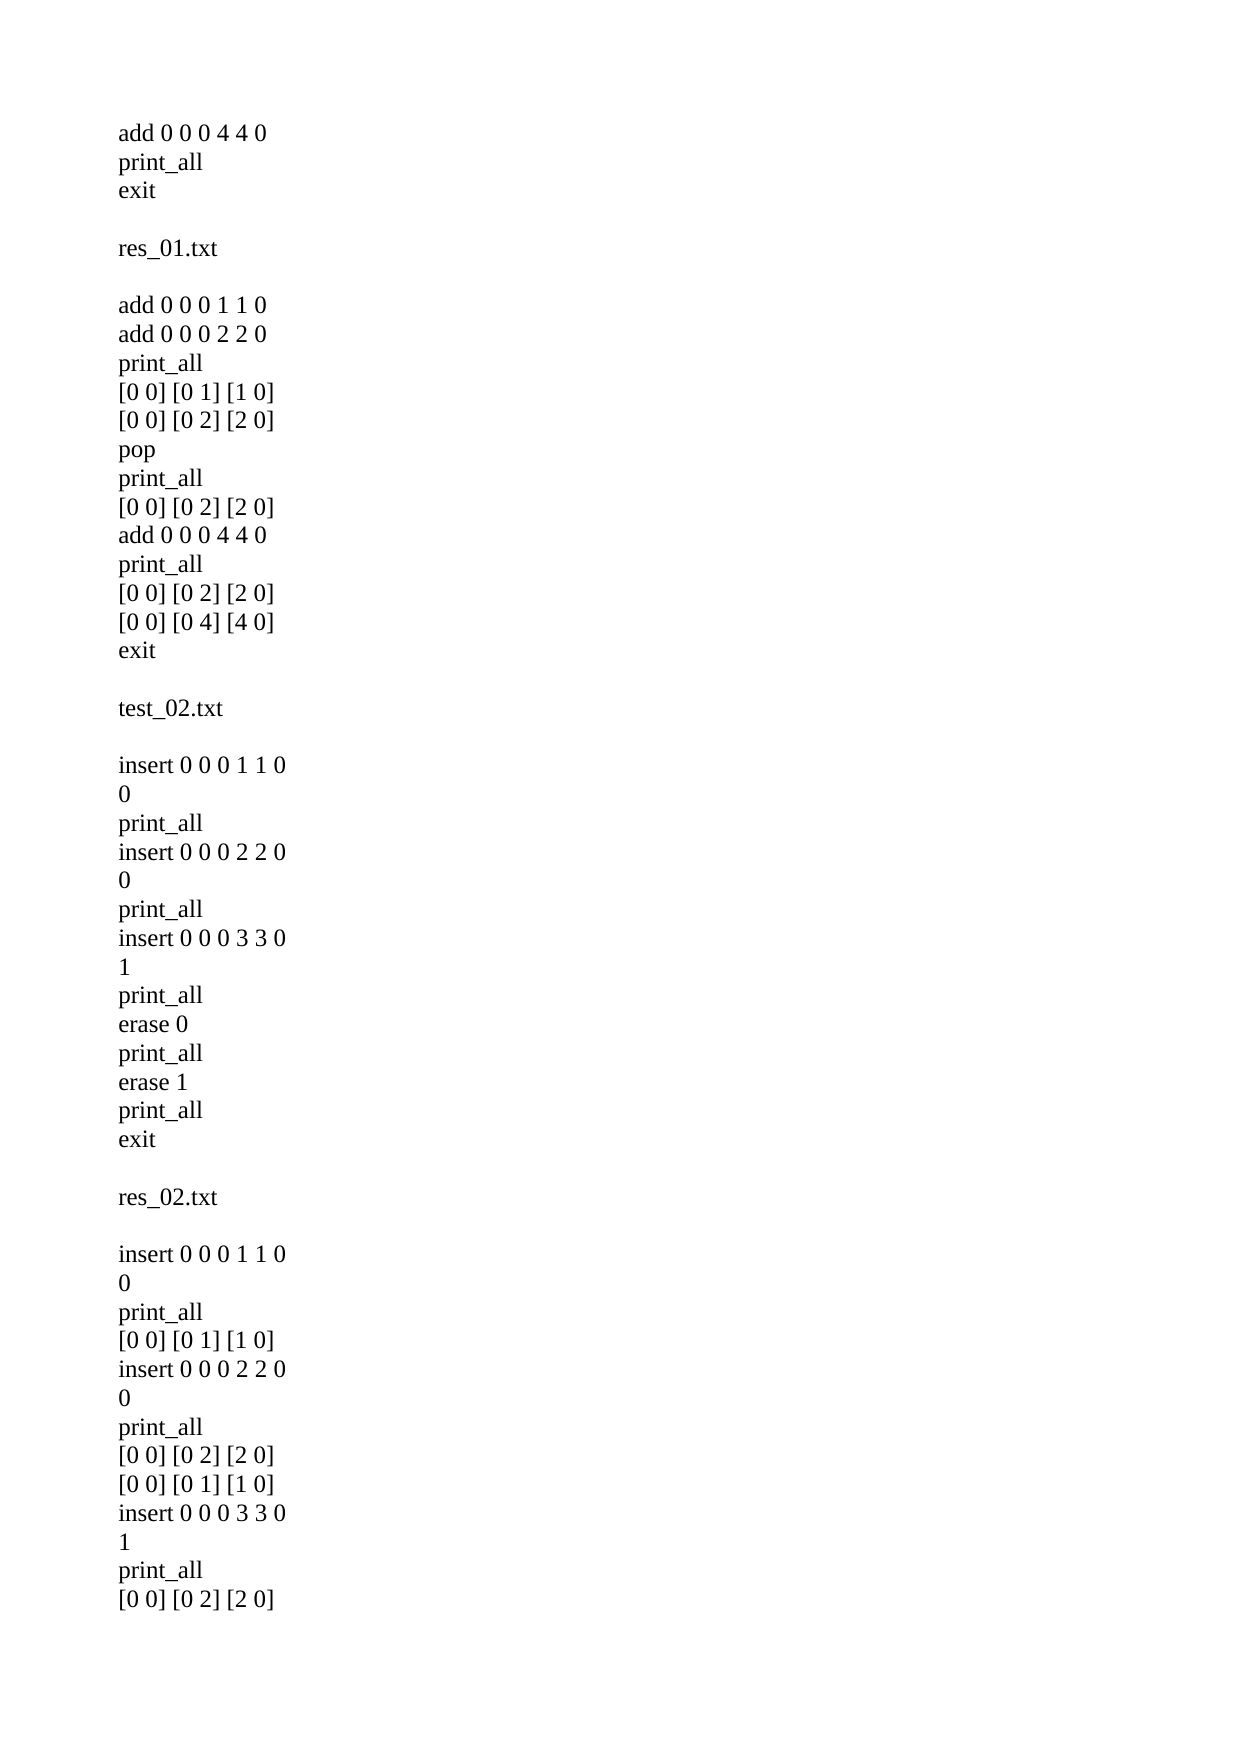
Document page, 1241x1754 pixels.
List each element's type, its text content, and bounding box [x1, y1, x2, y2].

text add 0 0 0 4 4 0 [118, 521, 1122, 549]
text [0 0] [0 1] [1 0] [118, 1469, 1122, 1498]
text insert 0 0 0 3 3 0 [118, 1498, 1122, 1527]
text res_02.txt [118, 1182, 1122, 1211]
text 1 [118, 1527, 1122, 1556]
text insert 0 0 0 1 1 0 [118, 1239, 1122, 1268]
text [0 0] [0 2] [2 0] [118, 406, 1122, 434]
text test_02.txt [118, 693, 1122, 722]
text insert 0 0 0 1 1 0 [118, 751, 1122, 779]
text exit [118, 1124, 1122, 1153]
text insert 0 0 0 2 2 0 [118, 837, 1122, 866]
text add 0 0 0 4 4 0 [118, 118, 1122, 147]
text exit [118, 176, 1122, 204]
text print_all [118, 348, 1122, 377]
text print_all [118, 147, 1122, 176]
text print_all [118, 1096, 1122, 1124]
text pop [118, 434, 1122, 463]
text add 0 0 0 1 1 0 [118, 291, 1122, 319]
text 0 [118, 1268, 1122, 1297]
text 0 [118, 866, 1122, 894]
text [0 0] [0 2] [2 0] [118, 1441, 1122, 1469]
text print_all [118, 1556, 1122, 1584]
text 1 [118, 952, 1122, 981]
text print_all [118, 549, 1122, 578]
text insert 0 0 0 3 3 0 [118, 923, 1122, 952]
text [0 0] [0 4] [4 0] [118, 607, 1122, 636]
text print_all [118, 463, 1122, 492]
text print_all [118, 981, 1122, 1009]
text [0 0] [0 2] [2 0] [118, 492, 1122, 521]
text insert 0 0 0 2 2 0 [118, 1354, 1122, 1383]
text print_all [118, 1412, 1122, 1441]
text print_all [118, 1038, 1122, 1067]
text print_all [118, 808, 1122, 837]
text [0 0] [0 1] [1 0] [118, 377, 1122, 406]
text add 0 0 0 2 2 0 [118, 319, 1122, 348]
text print_all [118, 1297, 1122, 1326]
text [0 0] [0 2] [2 0] [118, 1584, 1122, 1613]
text erase 1 [118, 1067, 1122, 1096]
text exit [118, 636, 1122, 664]
text [0 0] [0 2] [2 0] [118, 578, 1122, 607]
text erase 0 [118, 1009, 1122, 1038]
text [0 0] [0 1] [1 0] [118, 1326, 1122, 1354]
text 0 [118, 779, 1122, 808]
text print_all [118, 894, 1122, 923]
text res_01.txt [118, 233, 1122, 262]
text 0 [118, 1383, 1122, 1412]
